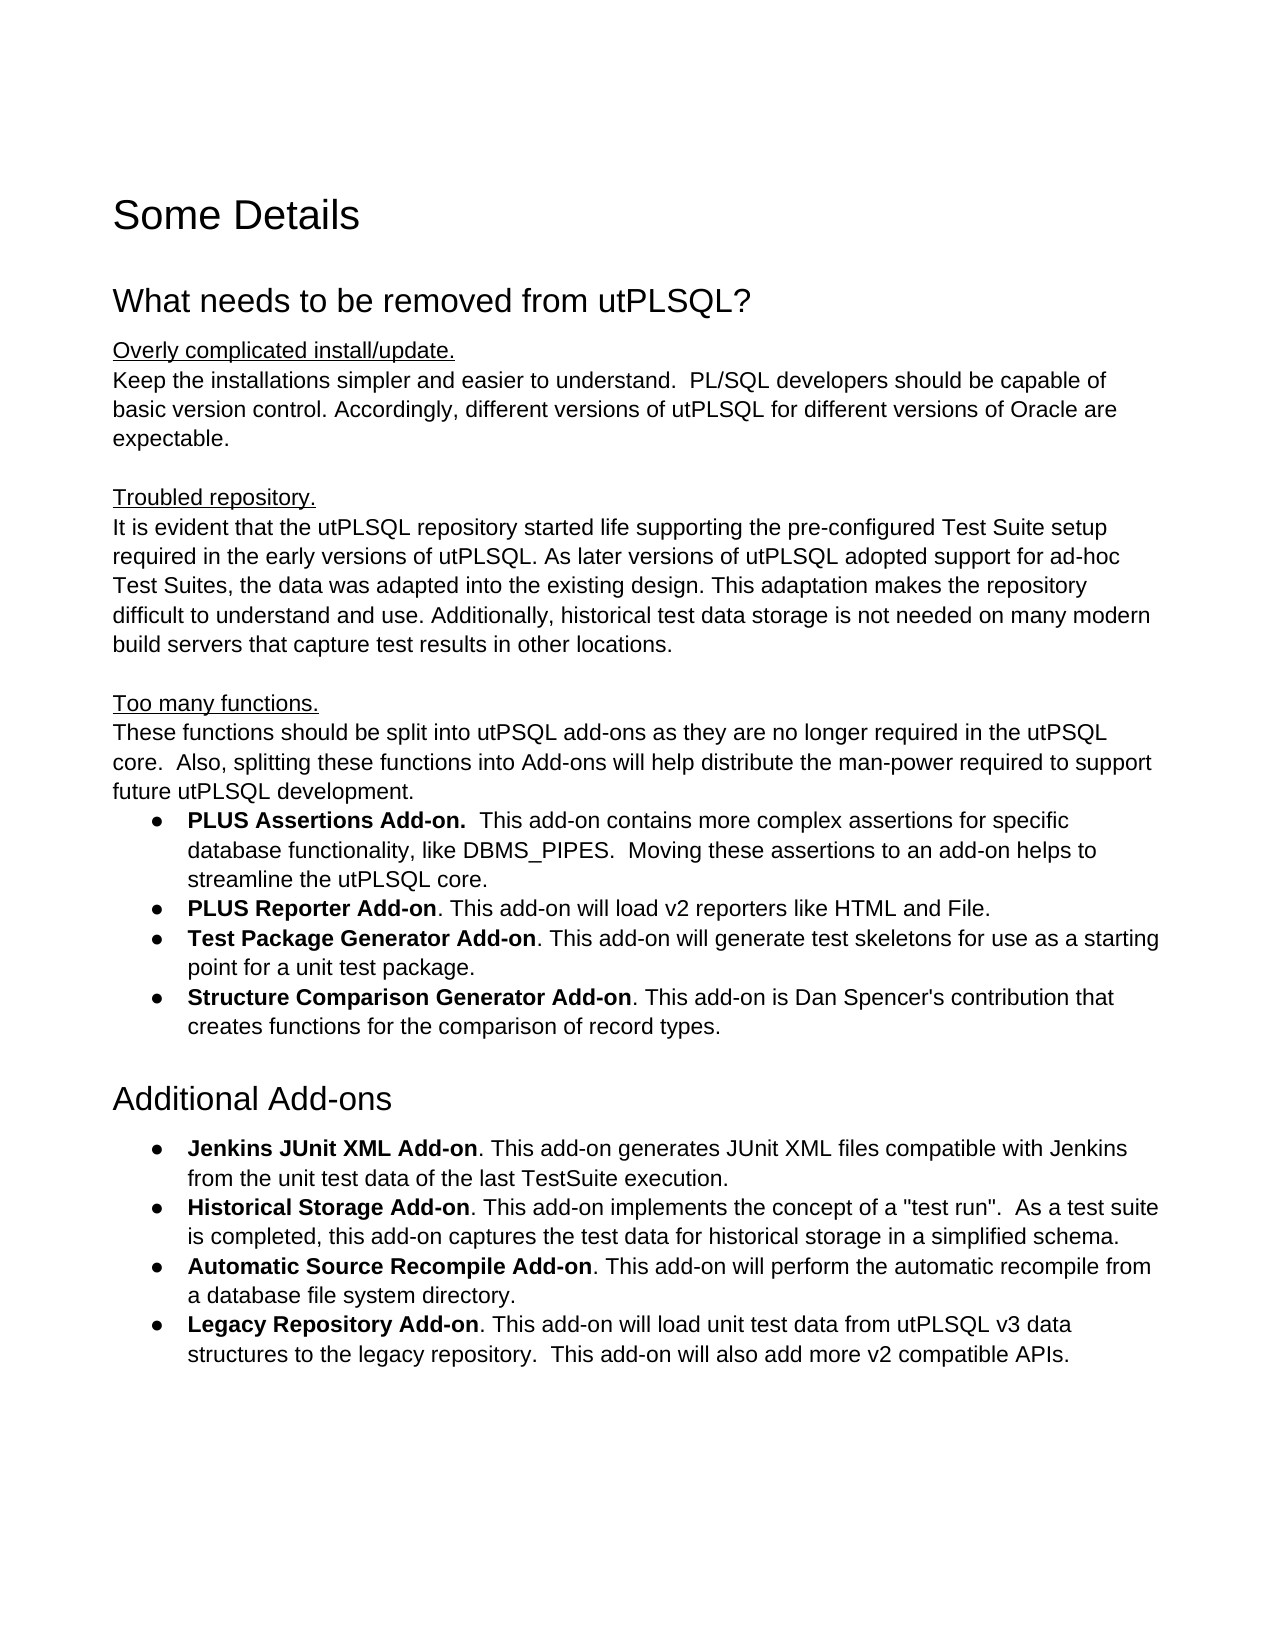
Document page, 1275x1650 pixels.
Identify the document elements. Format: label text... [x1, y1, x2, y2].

list Automatic Source Recompile Add-on. This add-on will perform the automatic recompile from a database file system directory. [150, 1253, 1162, 1308]
list Historical Storage Add-on. This add-on implements the concept of a "test run". As a test suite is completed, this add-on captures the test data for historical storage in a simplified schema. [150, 1194, 1162, 1249]
subtitle Some Details [112, 192, 1162, 238]
text Troubled repository. [112, 485, 1162, 511]
text Overly complicated install/update. [112, 338, 1162, 364]
list PLUS Reporter Add-on. This add-on will load v2 reporters like HTML and File. [150, 896, 1162, 922]
subtitle Additional Add-ons [112, 1081, 1162, 1118]
text It is evident that the utPLSQL repository started life supporting the pre-configured Test Suite setup required in the early versions of utPLSQL. As later versions of utPLSQL adopted support for ad-hoc Test Suites, the data was adapted into the existing design. This adaptation makes the repository difficult to understand and use. Additionally, historical test data storage is not needed on many modern build servers that capture test results in other locations. [112, 514, 1162, 657]
subtitle What needs to be removed from utPLSQL? [112, 283, 1162, 320]
list Legacy Repository Add-on. This add-on will load unit test data from utPLSQL v3 data structures to the legacy repository. This add-on will also add more v2 compatible APIs. [150, 1312, 1162, 1367]
list Structure Comparison Generator Add-on. This add-on is Dan Spencer's contribution that creates functions for the comparison of record types. [150, 984, 1162, 1039]
text Keep the installations simpler and easier to understand. PL/SQL developers should be capable of basic version control. Accordingly, different versions of utPLSQL for different versions of Oracle are expectable. [112, 367, 1162, 452]
text These functions should be split into utPSQL add-ons as they are no longer required in the utPSQL core. Also, splitting these functions into Add-ons will help distribute the man-power required to support future utPLSQL development. [112, 720, 1162, 804]
list Test Package Generator Add-on. This add-on will generate test skeletons for use as a starting point for a unit test package. [150, 926, 1162, 981]
list Jenkins JUnit XML Add-on. This add-on generates JUnit XML files compatible with Jenkins from the unit test data of the last TestSuite execution. [150, 1136, 1162, 1191]
text Too many functions. [112, 691, 1162, 716]
list PLUS Assertions Add-on. This add-on contains more complex assertions for specific database functionality, like DBMS_PIPES. Moving these assertions to an add-on helps to streamline the utPLSQL core. [150, 808, 1162, 892]
